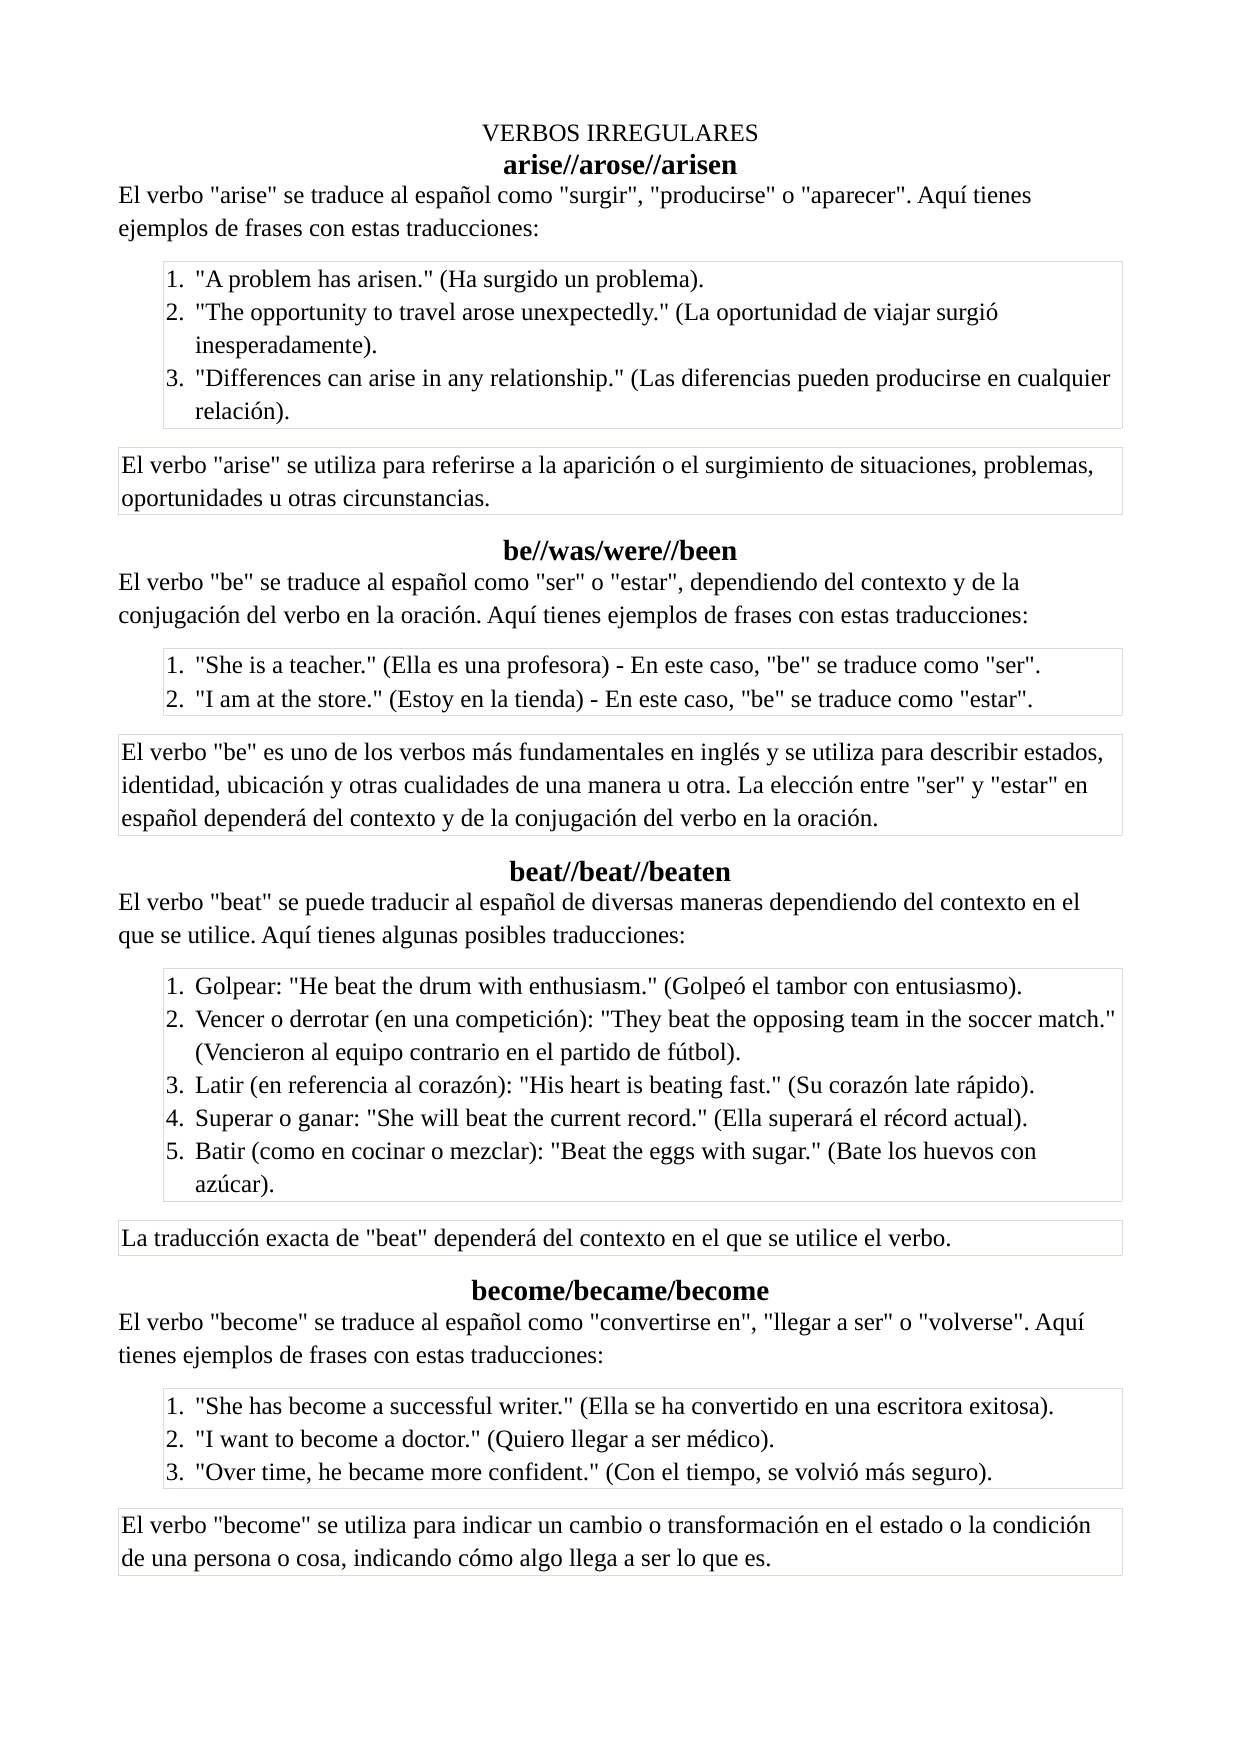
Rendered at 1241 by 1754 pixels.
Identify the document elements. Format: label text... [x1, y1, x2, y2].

text beat//beat//beaten [118, 854, 1122, 887]
list Batir (como en cocinar o mezclar): "Beat the eggs with sugar." (Bate los huevos con azúcar). [164, 1133, 1122, 1201]
list "She has become a successful writer." (Ella se ha convertido en una escritora exitosa). [164, 1389, 1122, 1419]
list "I want to become a doctor." (Quiero llegar a ser médico). [164, 1421, 1122, 1452]
list "The opportunity to travel arose unexpectedly." (La oportunidad de viajar surgió inesperadamente). [164, 294, 1122, 359]
list Latir (en referencia al corazón): "His heart is beating fast." (Su corazón late rápido). [164, 1067, 1122, 1099]
text VERBOS IRREGULARES [118, 118, 1122, 147]
list "Over time, he became more confident." (Con el tiempo, se volvió más seguro). [164, 1454, 1122, 1488]
text arise//arose//arisen [118, 147, 1122, 180]
text El verbo "arise" se traduce al español como "surgir", "producirse" o "aparecer". Aquí tienes ejemplos de frases con estas traducciones: [118, 180, 1122, 242]
text El verbo "beat" se puede traducir al español de diversas maneras dependiendo del contexto en el que se utilice. Aquí tienes algunas posibles traducciones: [118, 887, 1122, 949]
text El verbo "become" se traduce al español como "convertirse en", "llegar a ser" o "volverse". Aquí tienes ejemplos de frases con estas traducciones: [118, 1307, 1122, 1369]
text El verbo "arise" se utiliza para referirse a la aparición o el surgimiento de situaciones, problemas, oportunidades u otras circunstancias. [119, 448, 1122, 514]
text be//was/were//been [118, 533, 1122, 567]
text become/became/become [118, 1273, 1122, 1307]
list "Differences can arise in any relationship." (Las diferencias pueden producirse en cualquier relación). [164, 360, 1122, 428]
list Vencer o derrotar (en una competición): "They beat the opposing team in the soccer match." (Vencieron al equipo contrario en el partido de fútbol). [164, 1001, 1122, 1066]
list Golpear: "He beat the drum with enthusiasm." (Golpeó el tambor con entusiasmo). [164, 969, 1122, 1000]
text El verbo "be" es uno de los verbos más fundamentales en inglés y se utiliza para describir estados, identidad, ubicación y otras cualidades de una manera u otra. La elección entre "ser" y "estar" en español dependerá del contexto y de la conjugación del verbo en la oración. [119, 735, 1122, 835]
list "She is a teacher." (Ella es una profesora) - En este caso, "be" se traduce como "ser". [164, 649, 1122, 679]
text El verbo "become" se utiliza para indicar un cambio o transformación en el estado o la condición de una persona o cosa, indicando cómo algo llega a ser lo que es. [119, 1509, 1122, 1575]
text La traducción exacta de "beat" dependerá del contexto en el que se utilice el verbo. [119, 1221, 1122, 1255]
text El verbo "be" se traduce al español como "ser" o "estar", dependiendo del contexto y de la conjugación del verbo en la oración. Aquí tienes ejemplos de frases con estas traducciones: [118, 567, 1122, 629]
list Superar o ganar: "She will beat the current record." (Ella superará el récord actual). [164, 1100, 1122, 1132]
list "I am at the store." (Estoy en la tienda) - En este caso, "be" se traduce como "estar". [164, 681, 1122, 715]
list "A problem has arisen." (Ha surgido un problema). [164, 262, 1122, 293]
